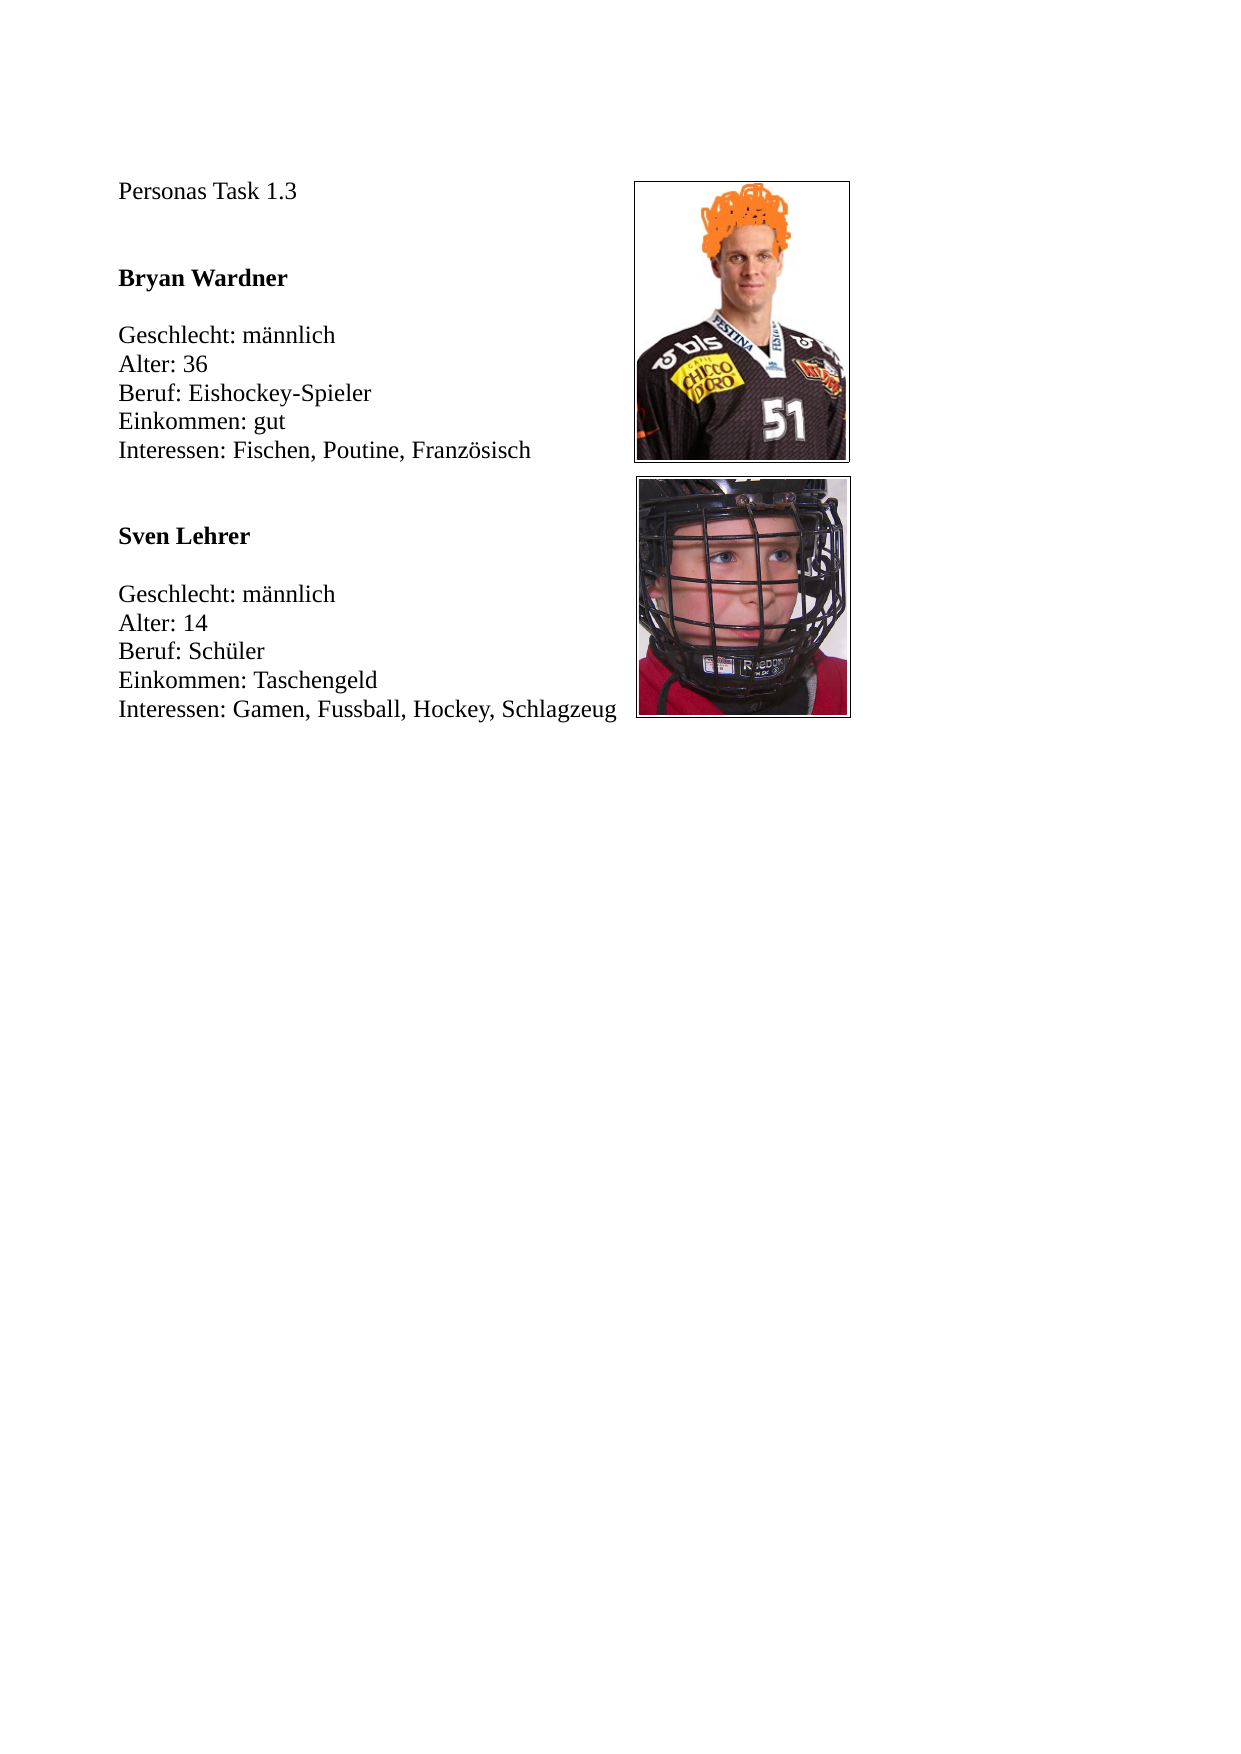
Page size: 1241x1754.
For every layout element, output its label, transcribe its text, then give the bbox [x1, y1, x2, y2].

text Personas Task 1.3 [118, 176, 1122, 205]
text [850, 406, 1122, 435]
text Einkommen: gut [118, 406, 634, 435]
text Interessen: Fischen, Poutine, Französisch [118, 435, 1122, 464]
text [851, 579, 1122, 608]
text [851, 608, 1122, 636]
text [851, 636, 1122, 665]
text Beruf: Schüler [118, 636, 636, 665]
text Einkommen: Taschengeld [118, 665, 636, 694]
text [850, 349, 1122, 378]
picture [638, 479, 847, 715]
text Alter: 14 [118, 608, 636, 636]
text Bryan Wardner [118, 263, 634, 291]
text [850, 320, 1122, 349]
text [851, 665, 1122, 694]
picture [636, 183, 847, 460]
text Geschlecht: männlich [118, 579, 636, 608]
text Beruf: Eishockey-Spieler [118, 378, 634, 406]
text Alter: 36 [118, 349, 634, 378]
text [850, 378, 1122, 406]
text Sven Lehrer [118, 521, 636, 550]
text [851, 521, 1122, 550]
text Interessen: Gamen, Fussball, Hockey, Schlagzeug [118, 694, 1122, 723]
text [850, 263, 1122, 291]
text Geschlecht: männlich [118, 320, 634, 349]
